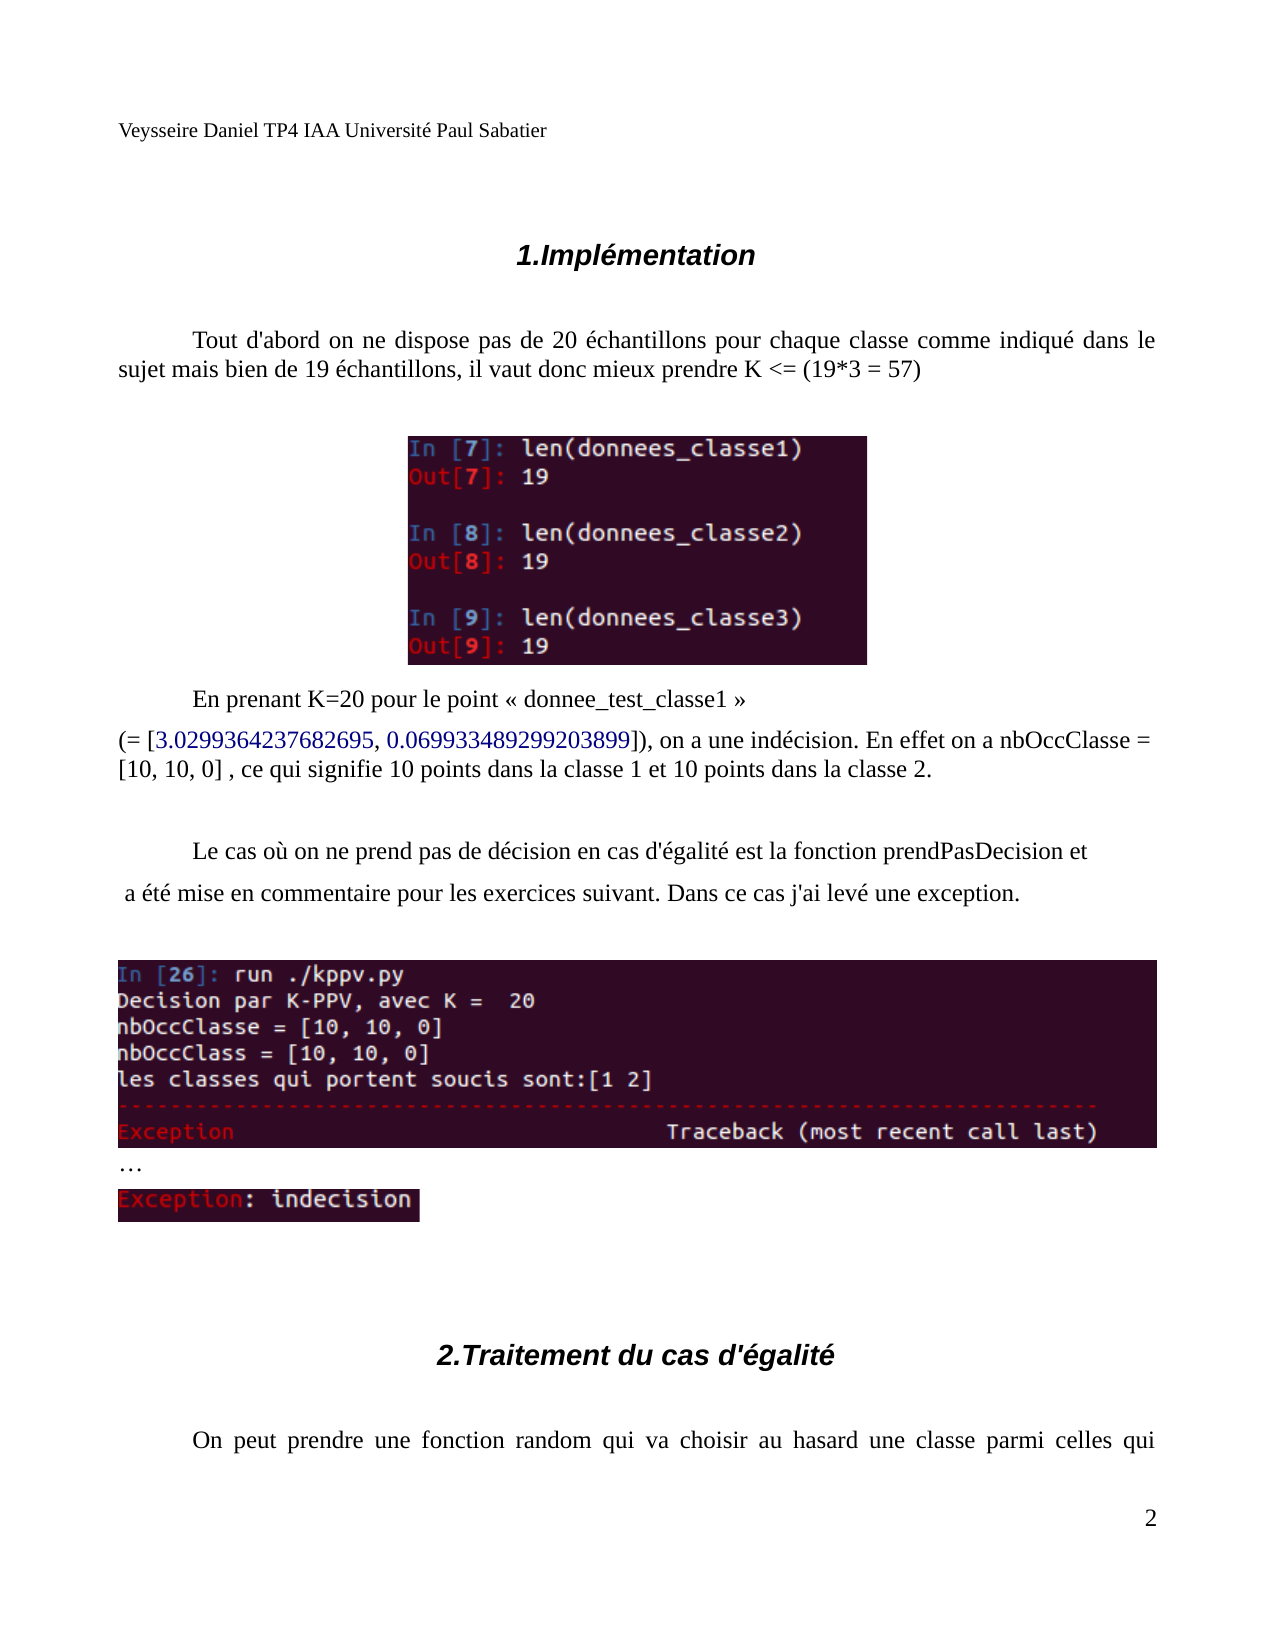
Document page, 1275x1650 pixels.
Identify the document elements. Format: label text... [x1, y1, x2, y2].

subtitle … [118, 1148, 1157, 1177]
subtitle 2.Traitement du cas d'égalité [118, 1338, 1157, 1371]
subtitle 1.Implémentation [118, 238, 1157, 271]
subtitle En prenant K=20 pour le point « donnee_test_classe1 » [118, 684, 1157, 713]
picture [118, 1189, 420, 1222]
picture [118, 960, 1157, 1148]
picture [407, 436, 868, 665]
subtitle Tout d'abord on ne dispose pas de 20 échantillons pour chaque classe comme indiqué dans le sujet mais bien de 19 échantillons, il vaut donc mieux prendre K <= (19*3 = 57) [118, 325, 1157, 383]
text On peut prendre une fonction random qui va choisir au hasard une classe parmi celles qui [118, 1425, 1157, 1454]
text Le cas où on ne prend pas de décision en cas d'égalité est la fonction prendPasDecision et [118, 836, 1157, 865]
text (= [3.0299364237682695, 0.069933489299203899]), on a une indécision. En effet on a nbOccClasse = [10, 10, 0] , ce qui signifie 10 points dans la classe 1 et 10 points dans la classe 2. [118, 725, 1157, 783]
text a été mise en commentaire pour les exercices suivant. Dans ce cas j'ai levé une exception. [118, 878, 1157, 906]
